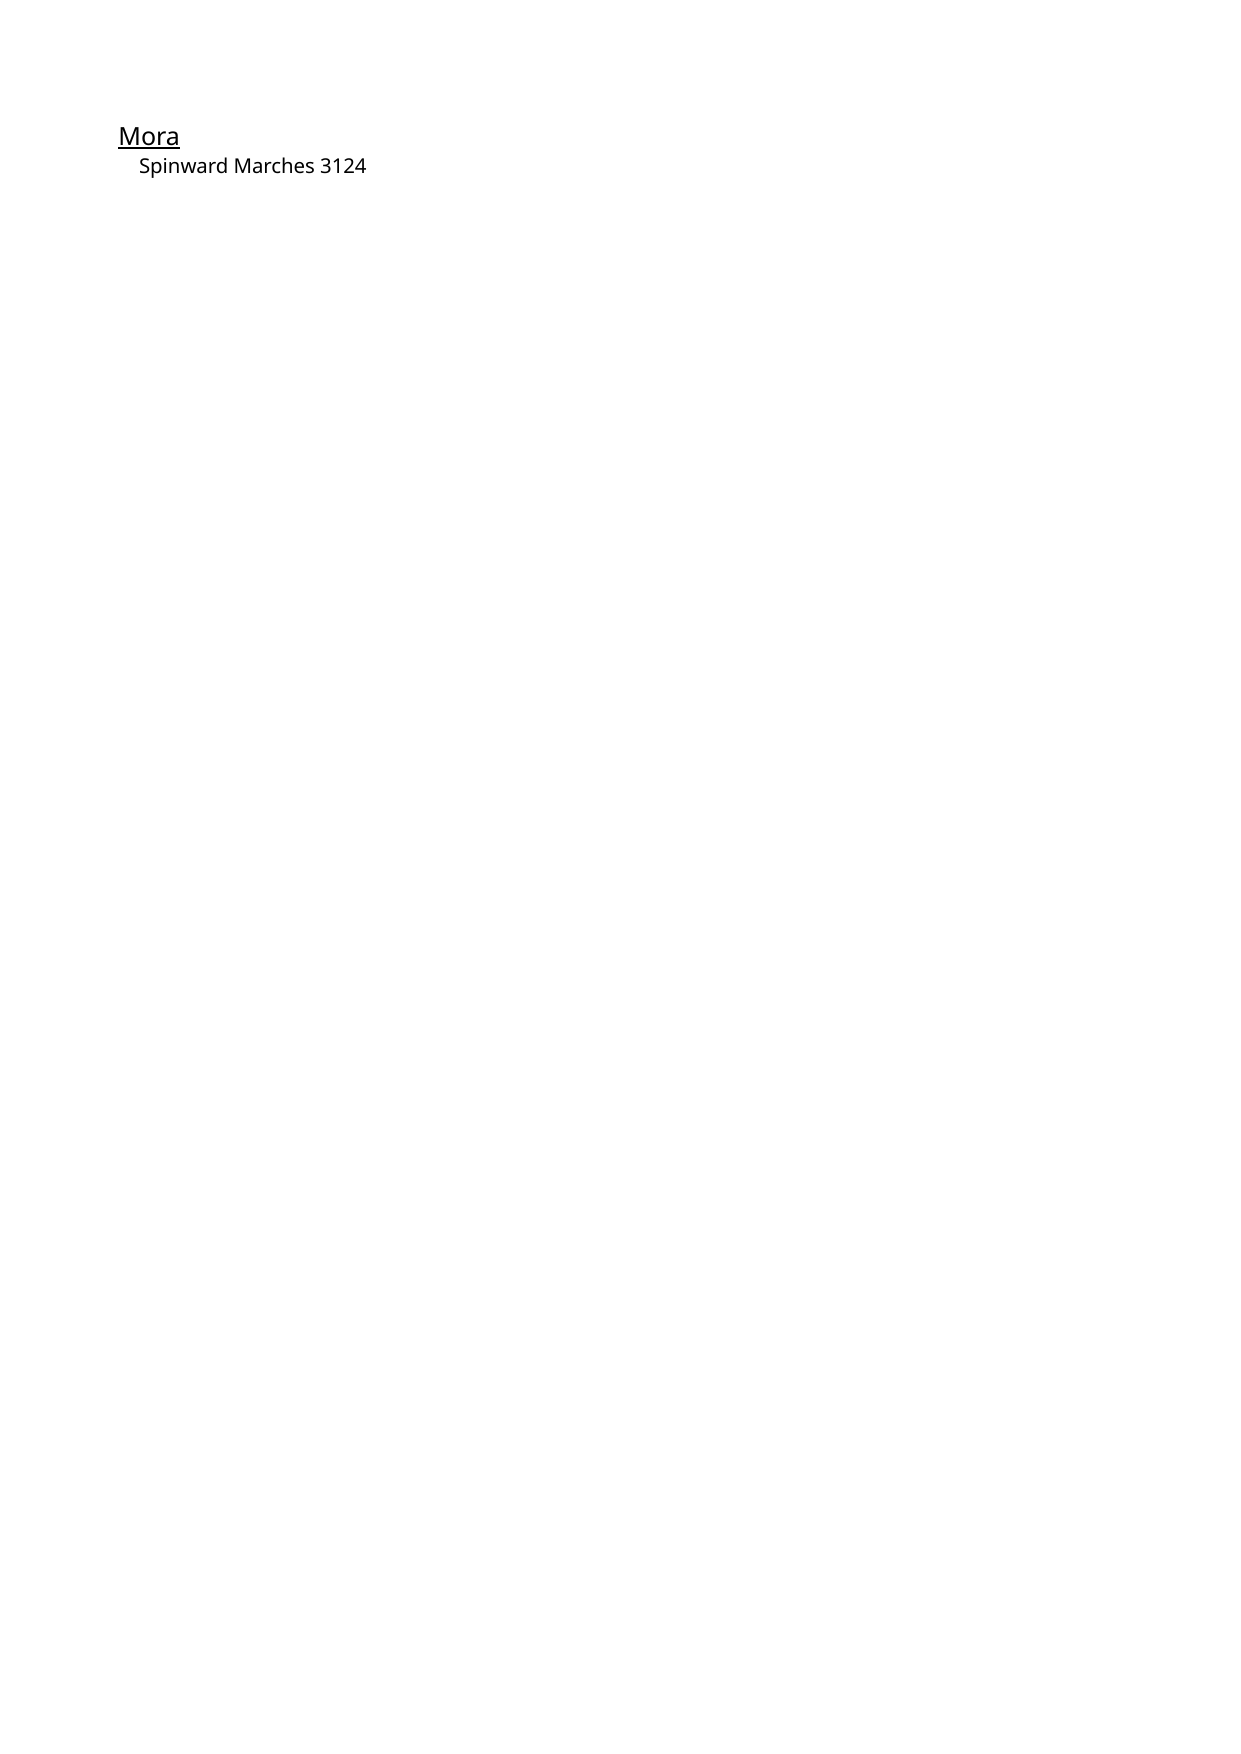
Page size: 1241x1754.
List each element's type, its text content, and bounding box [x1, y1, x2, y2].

text Mora [118, 118, 1122, 152]
text Spinward Marches 3124 [139, 152, 1122, 180]
